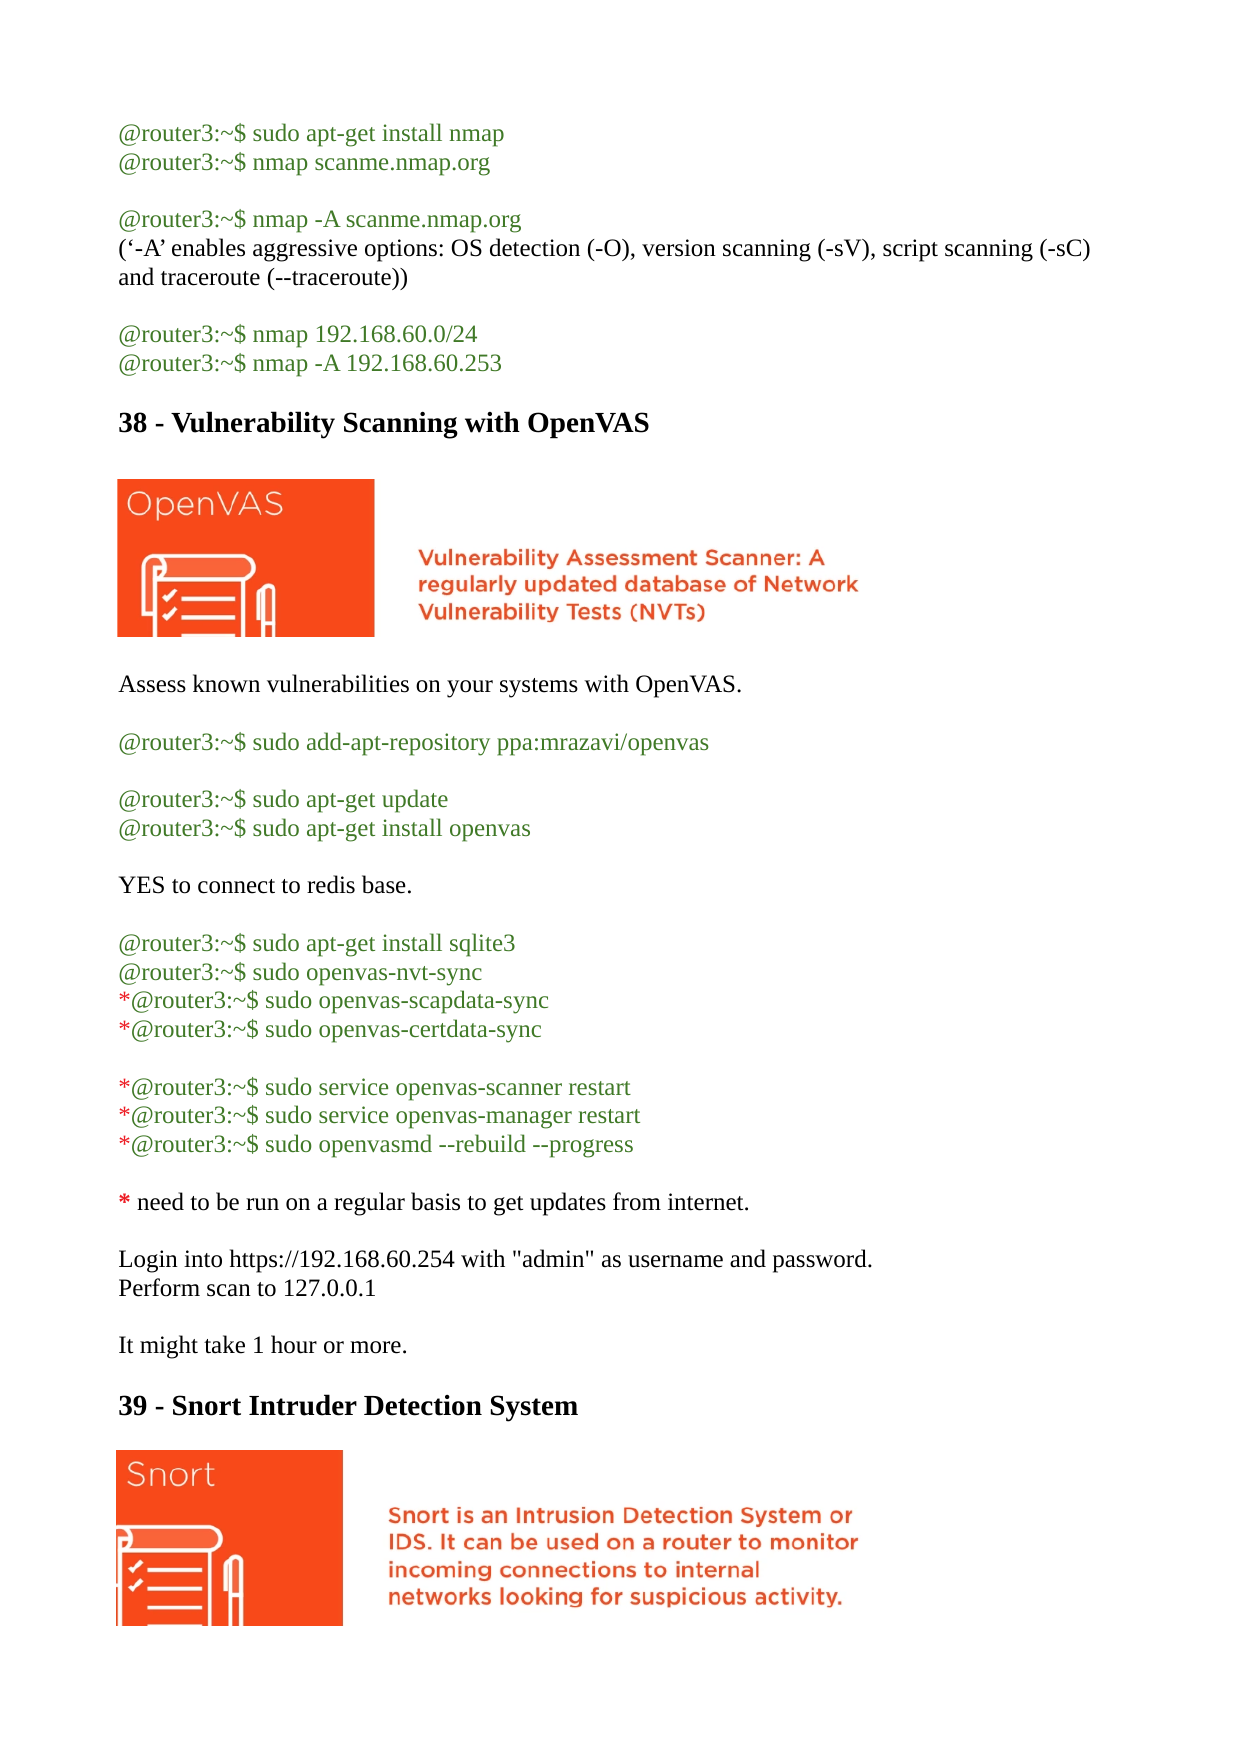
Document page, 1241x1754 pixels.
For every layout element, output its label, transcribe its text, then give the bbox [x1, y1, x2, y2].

text @router3:~$ nmap scanme.nmap.org [118, 147, 1122, 176]
text @router3:~$ nmap -A scanme.nmap.org [118, 204, 1122, 233]
text *@router3:~$ sudo service openvas-manager restart [118, 1100, 1122, 1129]
text *@router3:~$ sudo openvas-scapdata-sync [118, 985, 1122, 1014]
text @router3:~$ sudo openvas-nvt-sync [118, 957, 1122, 985]
text @router3:~$ sudo add-apt-repository ppa:mrazavi/openvas [118, 727, 1122, 755]
text @router3:~$ sudo apt-get install sqlite3 [118, 928, 1122, 957]
text @router3:~$ sudo apt-get update [118, 784, 1122, 813]
text @router3:~$ sudo apt-get install openvas [118, 813, 1122, 842]
text It might take 1 hour or more. [118, 1330, 1122, 1359]
text *@router3:~$ sudo openvasmd --rebuild --progress [118, 1129, 1122, 1158]
picture [116, 1450, 869, 1626]
text *@router3:~$ sudo openvas-certdata-sync [118, 1014, 1122, 1043]
picture [117, 479, 876, 637]
text * need to be run on a regular basis to get updates from internet. [118, 1187, 1122, 1215]
text Login into https://192.168.60.254 with "admin" as username and password. [118, 1244, 1122, 1273]
text 38 - Vulnerability Scanning with OpenVAS [118, 406, 1122, 439]
text 39 - Snort Intruder Detection System [118, 1388, 1122, 1421]
text YES to connect to redis base. [118, 870, 1122, 899]
text @router3:~$ sudo apt-get install nmap [118, 118, 1122, 147]
text Perform scan to 127.0.0.1 [118, 1273, 1122, 1302]
text Assess known vulnerabilities on your systems with OpenVAS. [118, 669, 1122, 698]
text *@router3:~$ sudo service openvas-scanner restart [118, 1072, 1122, 1100]
text (‘-A’ enables aggressive options: OS detection (-O), version scanning (-sV), script scanning (-sC) and traceroute (--traceroute)) [118, 233, 1122, 291]
text @router3:~$ nmap 192.168.60.0/24 [118, 319, 1122, 348]
text @router3:~$ nmap -A 192.168.60.253 [118, 348, 1122, 377]
